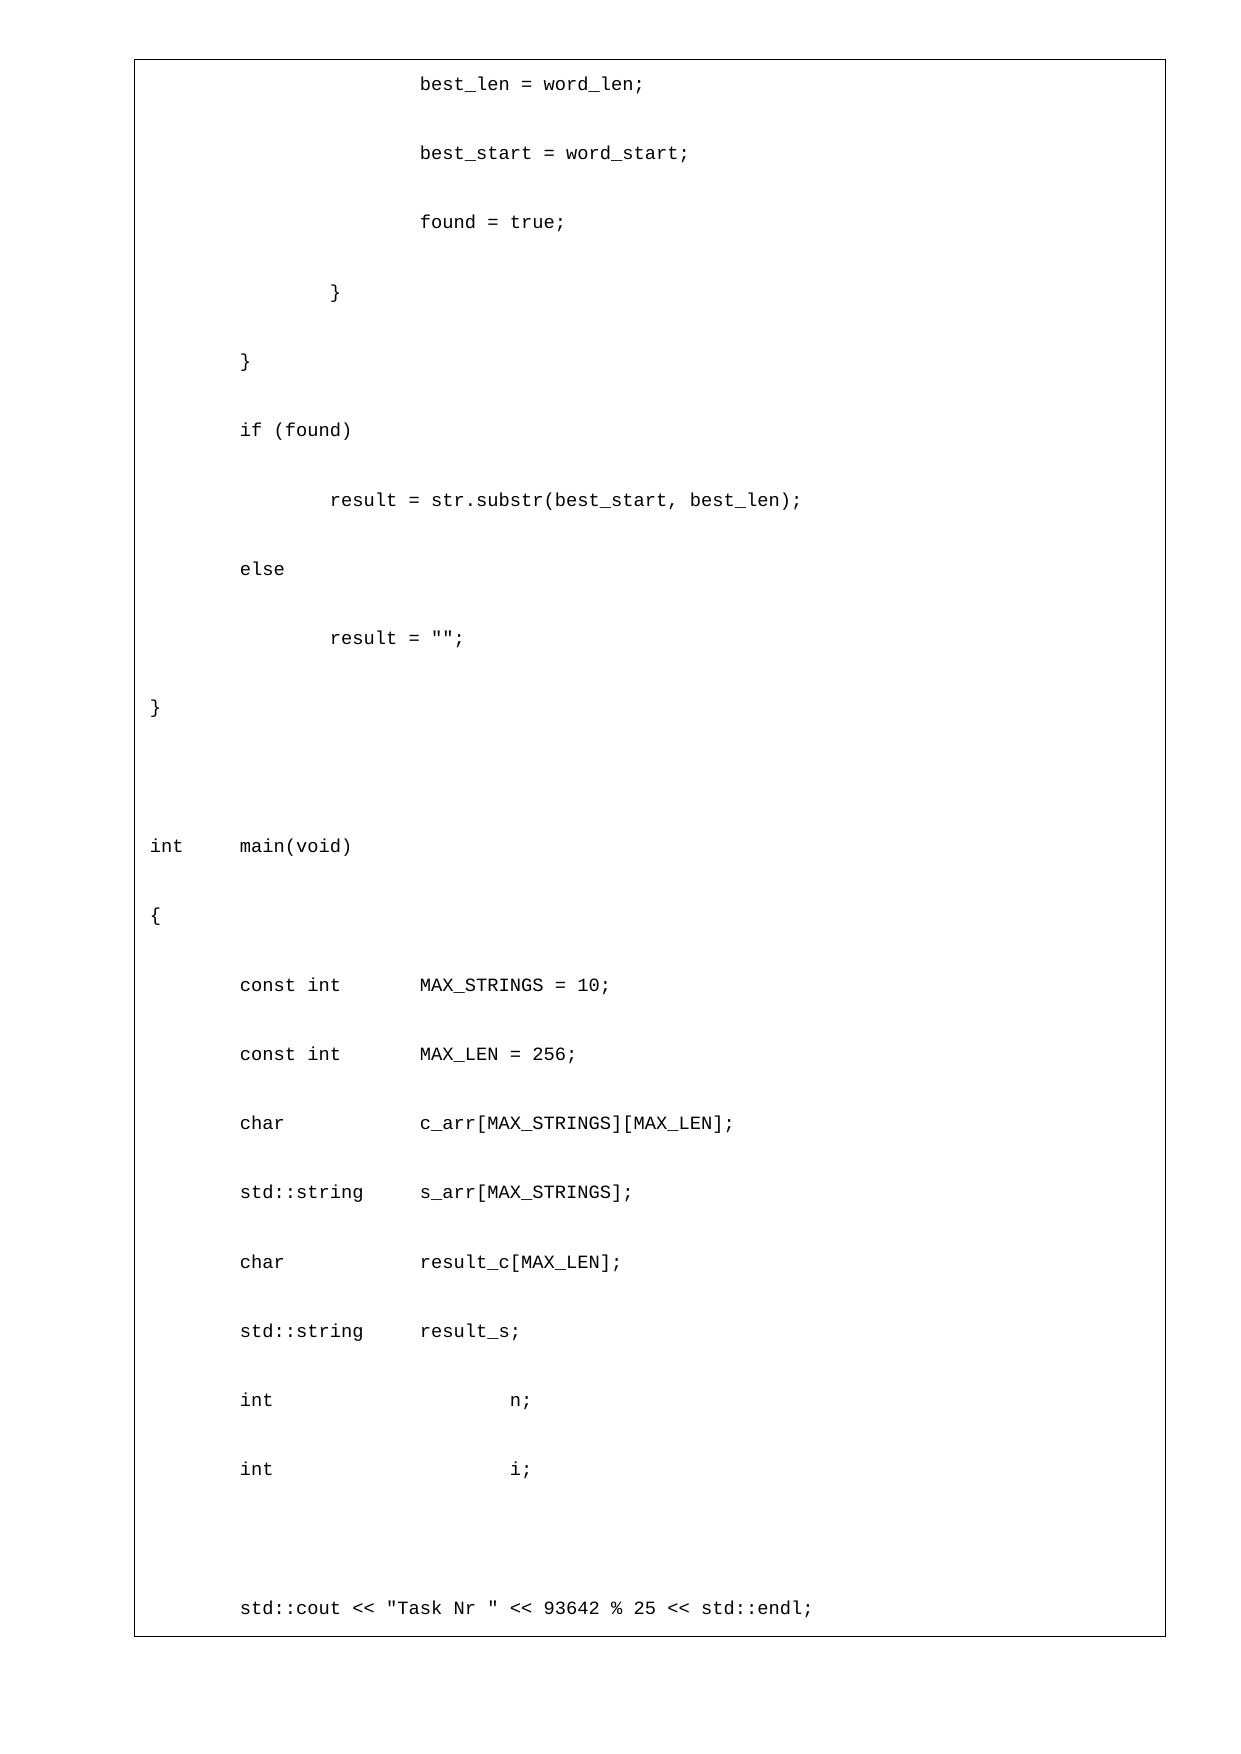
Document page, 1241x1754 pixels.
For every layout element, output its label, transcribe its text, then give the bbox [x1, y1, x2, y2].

text if (found) [135, 405, 1165, 442]
text std::cout << "Task Nr " << 93642 % 25 << std::endl; [135, 1583, 1165, 1636]
text int i; [135, 1444, 1165, 1481]
text } [135, 267, 1165, 304]
text int n; [135, 1375, 1165, 1412]
text best_start = word_start; [135, 128, 1165, 165]
text result = str.substr(best_start, best_len); [135, 475, 1165, 512]
text found = true; [135, 198, 1165, 234]
text int main(void) [135, 821, 1165, 858]
text const int MAX_STRINGS = 10; [135, 959, 1165, 997]
text } [135, 682, 1165, 719]
text best_len = word_len; [135, 60, 1165, 96]
text char c_arr[MAX_STRINGS][MAX_LEN]; [135, 1098, 1165, 1135]
text char result_c[MAX_LEN]; [135, 1237, 1165, 1274]
text { [135, 890, 1165, 927]
text std::string s_arr[MAX_STRINGS]; [135, 1167, 1165, 1204]
text const int MAX_LEN = 256; [135, 1029, 1165, 1066]
text result = ""; [135, 613, 1165, 650]
text else [135, 544, 1165, 581]
text std::string result_s; [135, 1306, 1165, 1343]
text } [135, 336, 1165, 373]
